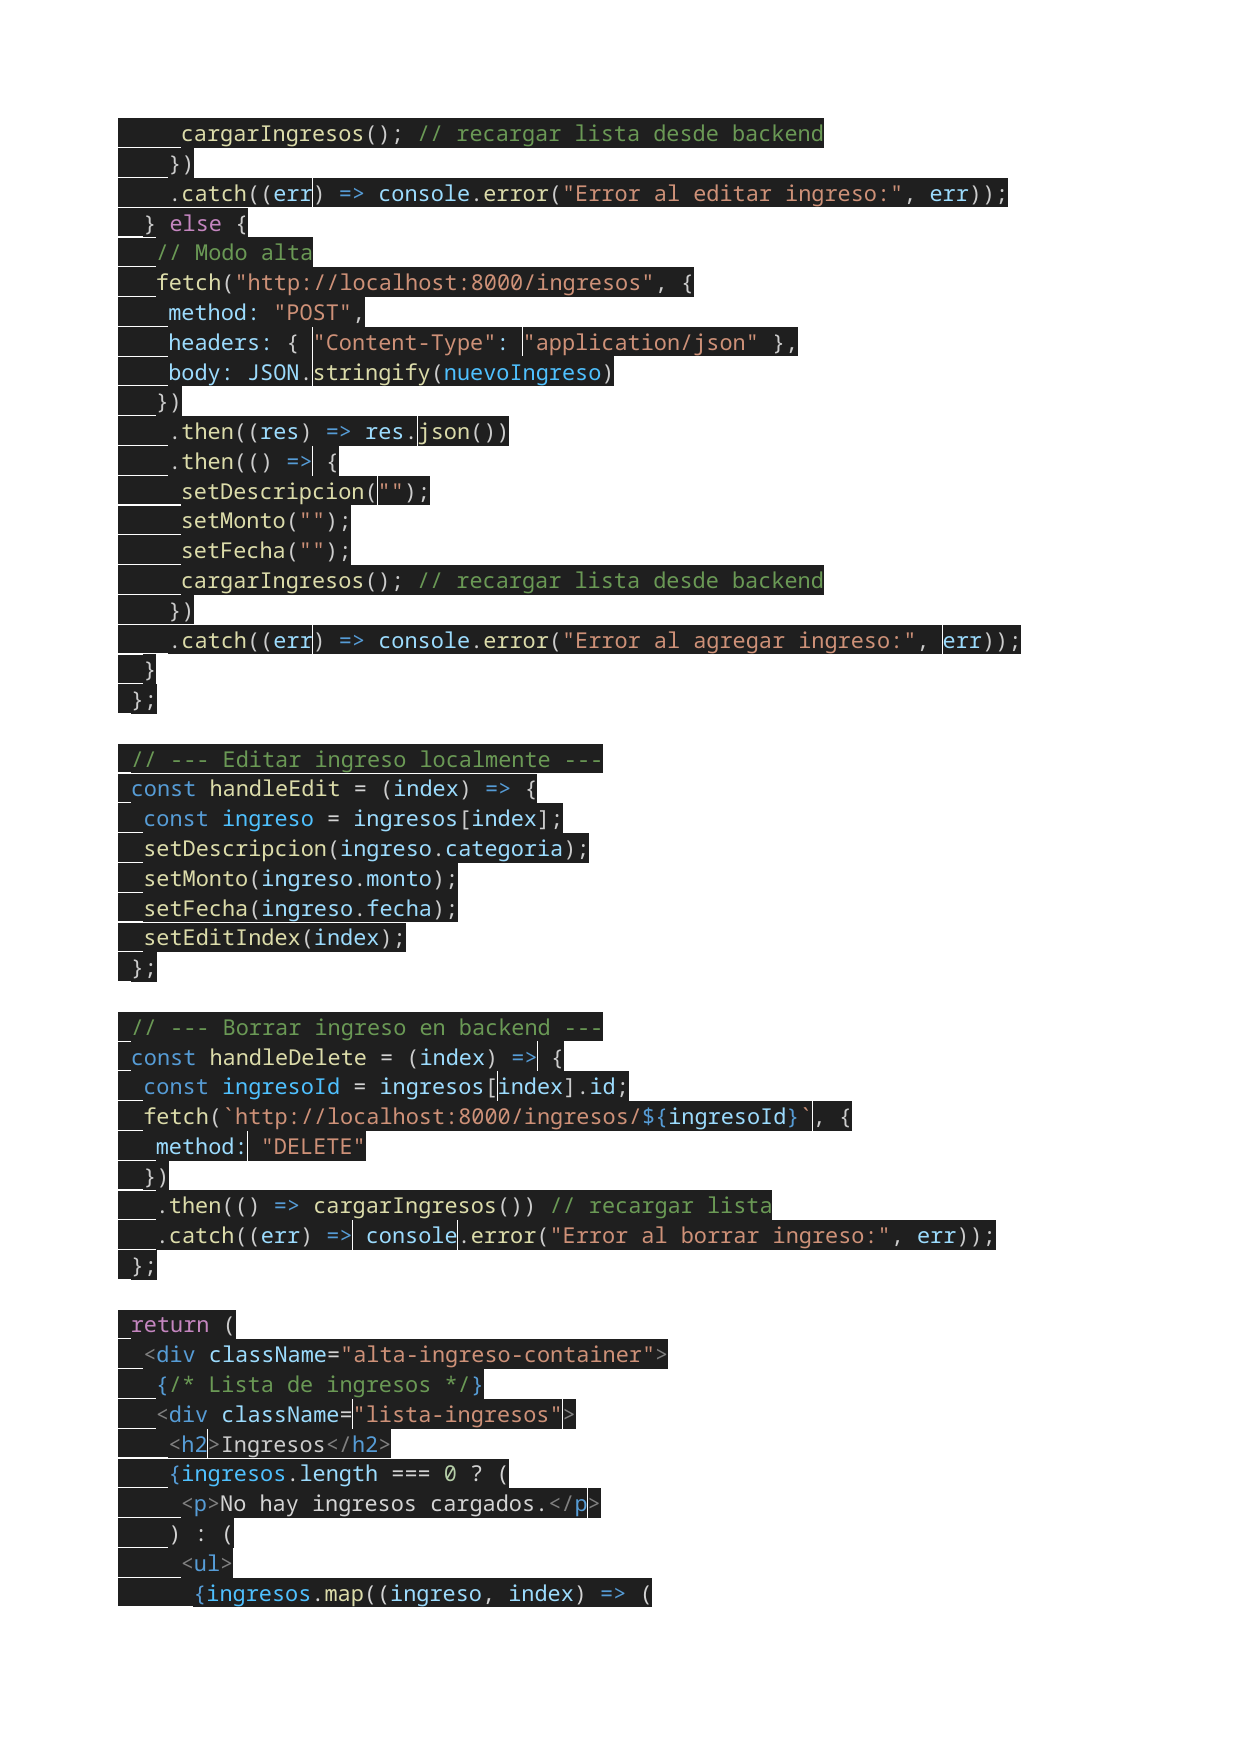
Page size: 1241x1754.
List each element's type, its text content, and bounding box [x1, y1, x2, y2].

text }; [118, 952, 1122, 982]
text // --- Editar ingreso localmente --- [118, 744, 1122, 773]
text }; [118, 1250, 1122, 1280]
text headers: { "Content-Type": "application/json" }, [118, 327, 1122, 356]
text .then((res) => res.json()) [118, 416, 1122, 446]
text } else { [118, 207, 1122, 237]
text // --- Borrar ingreso en backend --- [118, 1012, 1122, 1041]
text {ingresos.length === 0 ? ( [118, 1458, 1122, 1488]
text <ul> [118, 1548, 1122, 1578]
text setEditIndex(index); [118, 922, 1122, 952]
text <div className="lista-ingresos"> [118, 1399, 1122, 1429]
text }; [118, 684, 1122, 714]
text }) [118, 148, 1122, 178]
text // Modo alta [118, 237, 1122, 267]
text }) [118, 595, 1122, 624]
text cargarIngresos(); // recargar lista desde backend [118, 118, 1122, 148]
text .catch((err) => console.error("Error al agregar ingreso:", err)); [118, 624, 1122, 654]
text cargarIngresos(); // recargar lista desde backend [118, 565, 1122, 595]
text .catch((err) => console.error("Error al borrar ingreso:", err)); [118, 1220, 1122, 1250]
text <div className="alta-ingreso-container"> [118, 1339, 1122, 1369]
text const handleDelete = (index) => { [118, 1041, 1122, 1071]
text .then(() => { [118, 446, 1122, 476]
text }) [118, 386, 1122, 416]
text .then(() => cargarIngresos()) // recargar lista [118, 1190, 1122, 1220]
text } [118, 654, 1122, 684]
text return ( [118, 1309, 1122, 1339]
text const ingreso = ingresos[index]; [118, 803, 1122, 833]
text fetch("http://localhost:8000/ingresos", { [118, 267, 1122, 297]
text const ingresoId = ingresos[index].id; [118, 1071, 1122, 1101]
text body: JSON.stringify(nuevoIngreso) [118, 356, 1122, 386]
text ) : ( [118, 1518, 1122, 1548]
text method: "POST", [118, 297, 1122, 327]
text const handleEdit = (index) => { [118, 773, 1122, 803]
text {ingresos.map((ingreso, index) => ( [118, 1578, 1122, 1607]
text setFecha(ingreso.fecha); [118, 893, 1122, 922]
text }) [118, 1161, 1122, 1190]
text <p>No hay ingresos cargados.</p> [118, 1488, 1122, 1518]
text setFecha(""); [118, 535, 1122, 565]
text setDescripcion(""); [118, 476, 1122, 505]
text setMonto(""); [118, 505, 1122, 535]
text fetch(`http://localhost:8000/ingresos/${ingresoId}`, { [118, 1101, 1122, 1131]
text {/* Lista de ingresos */} [118, 1369, 1122, 1399]
text setMonto(ingreso.monto); [118, 863, 1122, 893]
text .catch((err) => console.error("Error al editar ingreso:", err)); [118, 178, 1122, 207]
text method: "DELETE" [118, 1131, 1122, 1161]
text <h2>Ingresos</h2> [118, 1429, 1122, 1458]
text setDescripcion(ingreso.categoria); [118, 833, 1122, 863]
